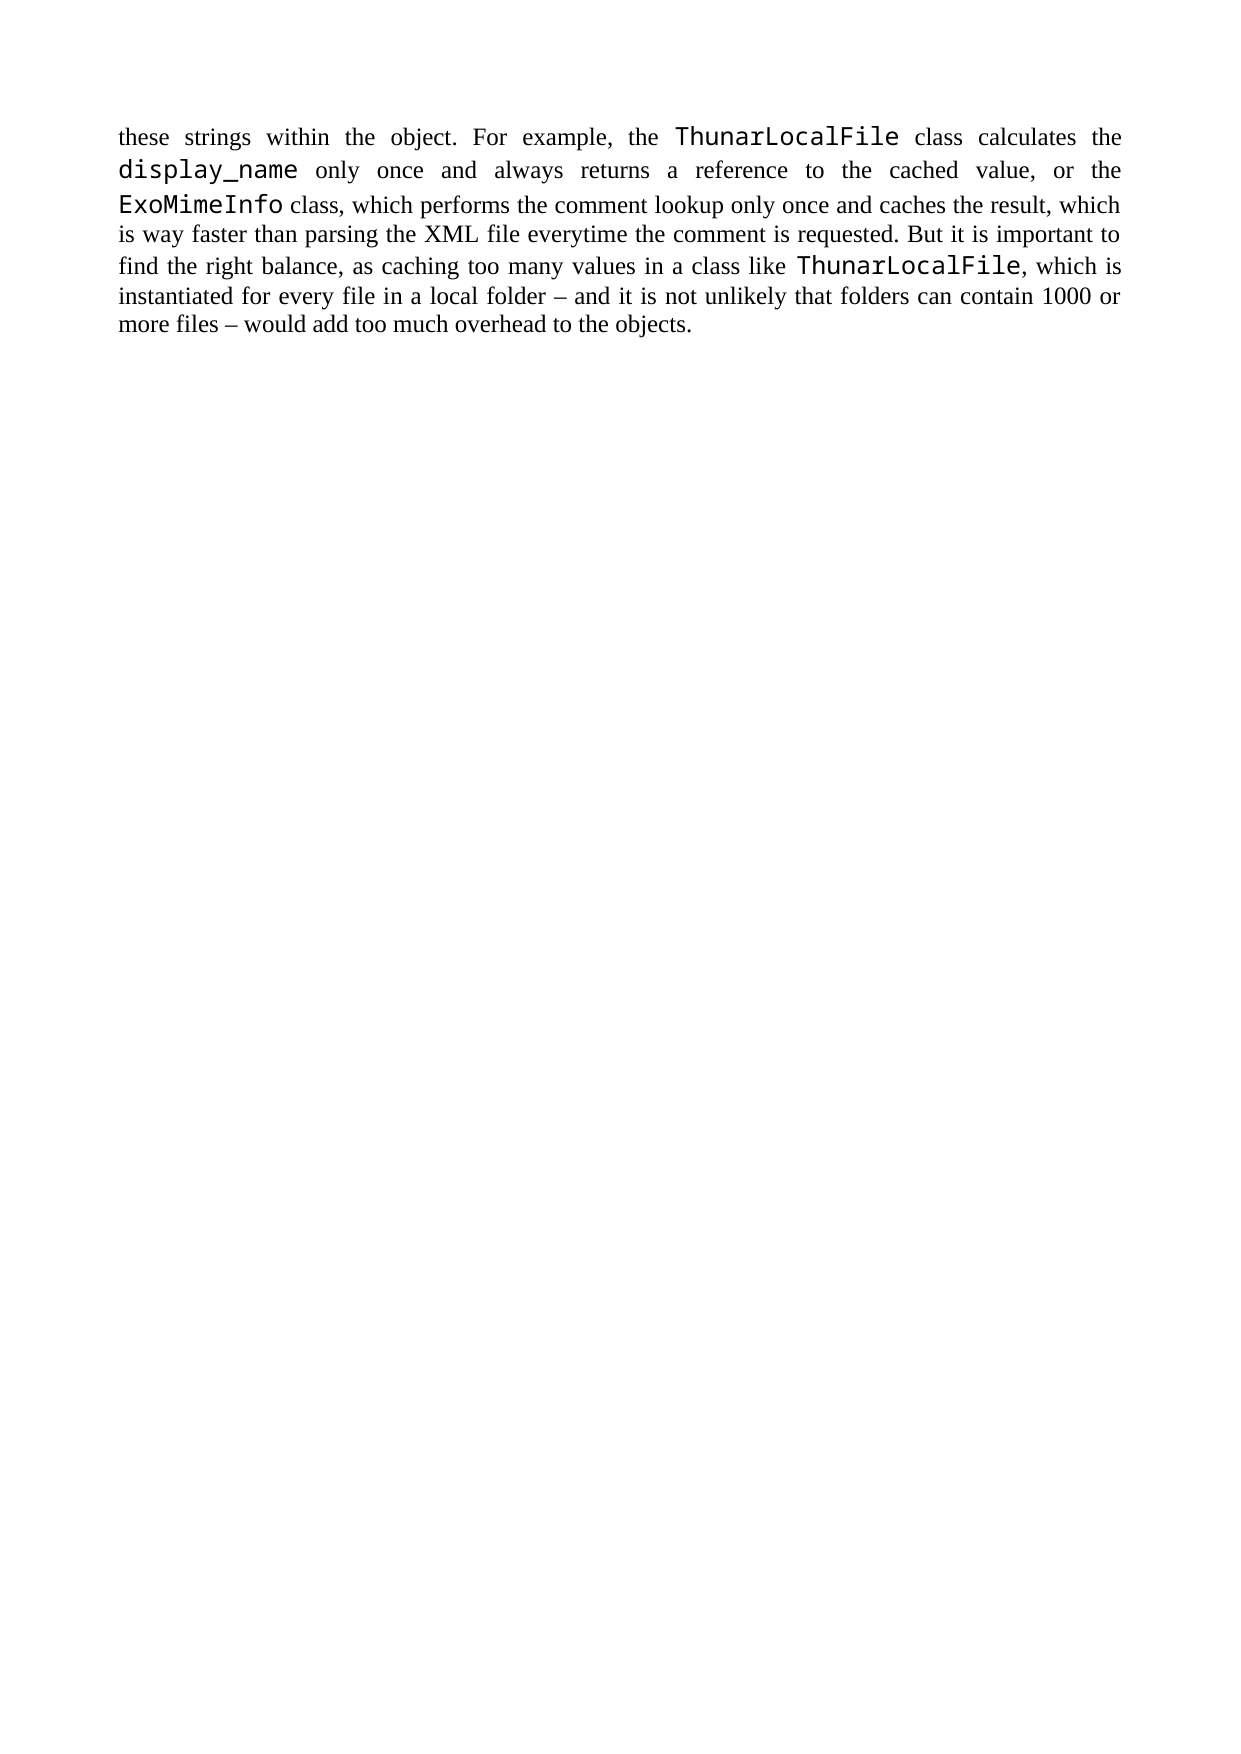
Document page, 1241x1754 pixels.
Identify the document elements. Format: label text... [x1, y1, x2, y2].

text these strings within the object. For example, the ThunarLocalFile class calculates the display_name only once and always returns a reference to the cached value, or the ExoMimeInfo class, which performs the comment lookup only once and caches the result, which is way faster than parsing the XML file everytime the comment is requested. But it is important to find the right balance, as caching too many values in a class like ThunarLocalFile, which is instantiated for every file in a local folder – and it is not unlikely that folders can contain 1000 or more files – would add too much overhead to the objects. [118, 118, 1122, 337]
